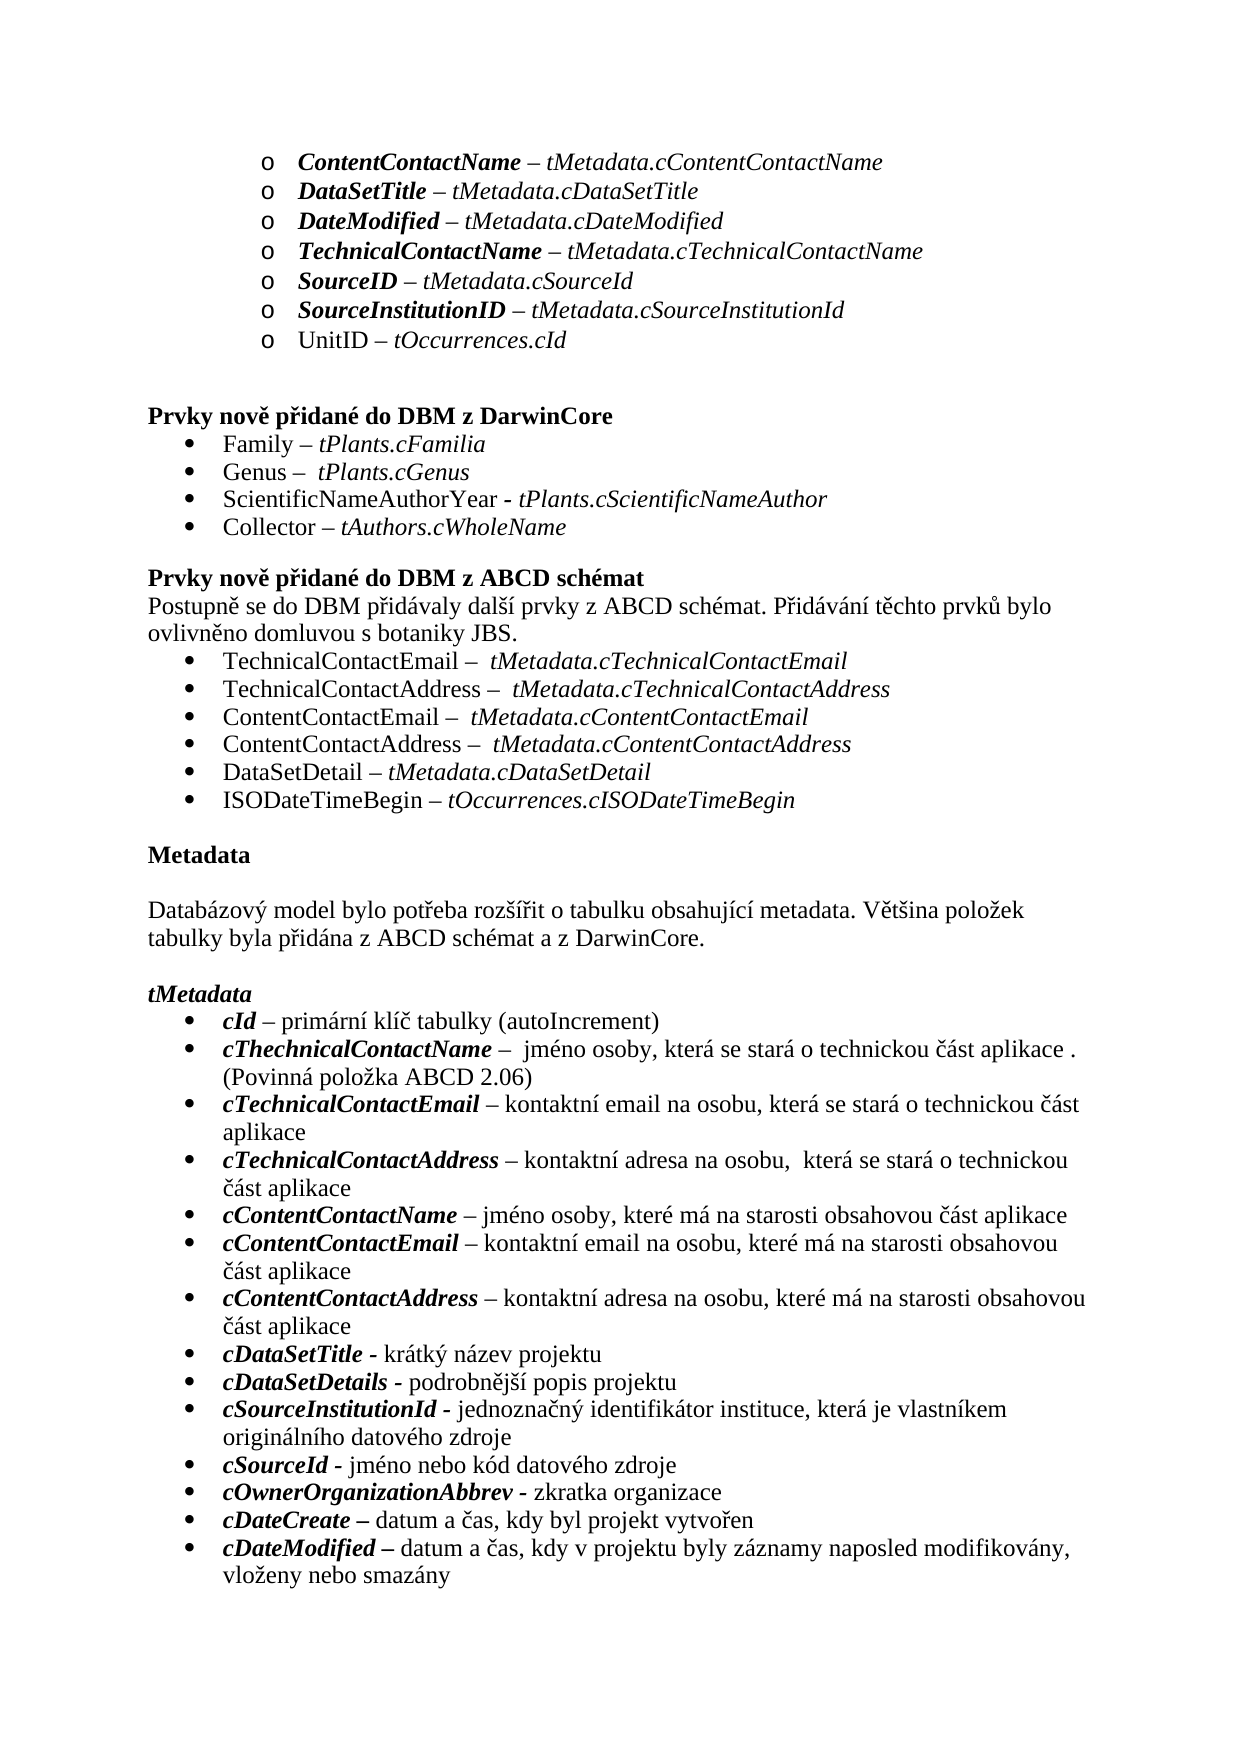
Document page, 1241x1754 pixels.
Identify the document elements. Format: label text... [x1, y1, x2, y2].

list Family – tPlants.cFamilia [185, 430, 1092, 458]
list cOwnerOrganizationAbbrev - zkratka organizace [185, 1478, 1092, 1506]
text tMetadata [148, 980, 1092, 1007]
list cDateCreate – datum a čas, kdy byl projekt vytvořen [185, 1506, 1092, 1534]
list cTechnicalContactEmail – kontaktní email na osobu, která se stará o technickou část aplikace [185, 1091, 1092, 1146]
list DataSetTitle – tMetadata.cDataSetTitle [260, 177, 1092, 207]
list UnitID – tOccurrences.cId [260, 326, 1092, 356]
list DataSetDetail – tMetadata.cDataSetDetail [185, 758, 1092, 786]
list cDataSetTitle - krátký název projektu [185, 1340, 1092, 1368]
list ISODateTimeBegin – tOccurrences.cISODateTimeBegin [185, 786, 1092, 813]
list ContentContactEmail – tMetadata.cContentContactEmail [185, 703, 1092, 730]
list cDateModified – datum a čas, kdy v projektu byly záznamy naposled modifikovány, vloženy nebo smazány [185, 1534, 1092, 1589]
list ContentContactAddress – tMetadata.cContentContactAddress [185, 730, 1092, 758]
list cId – primární klíč tabulky (autoIncrement) [185, 1007, 1092, 1035]
list cContentContactAddress – kontaktní adresa na osobu, které má na starosti obsahovou část aplikace [185, 1284, 1092, 1340]
list cDataSetDetails - podrobnější popis projektu [185, 1368, 1092, 1395]
list cTechnicalContactAddress – kontaktní adresa na osobu, která se stará o technickou část aplikace [185, 1146, 1092, 1201]
subtitle Metadata [148, 841, 1092, 869]
list SourceInstitutionID – tMetadata.cSourceInstitutionId [260, 297, 1092, 326]
list SourceID – tMetadata.cSourceId [260, 267, 1092, 297]
list cContentContactEmail – kontaktní email na osobu, které má na starosti obsahovou část aplikace [185, 1229, 1092, 1284]
list cContentContactName – jméno osoby, které má na starosti obsahovou část aplikace [185, 1201, 1092, 1229]
subtitle Prvky nově přidané do DBM z DarwinCore [148, 402, 1092, 430]
list cSourceInstitutionId - jednoznačný identifikátor instituce, která je vlastníkem originálního datového zdroje [185, 1395, 1092, 1451]
text Databázový model bylo potřeba rozšířit o tabulku obsahující metadata. Většina položek tabulky byla přidána z ABCD schémat a z DarwinCore. [148, 897, 1092, 952]
list ScientificNameAuthorYear - tPlants.cScientificNameAuthor [185, 486, 1092, 513]
list Genus – tPlants.cGenus [185, 458, 1092, 486]
list cSourceId - jméno nebo kód datového zdroje [185, 1451, 1092, 1478]
list TechnicalContactEmail – tMetadata.cTechnicalContactEmail [185, 647, 1092, 675]
text Postupně se do DBM přidávaly další prvky z ABCD schémat. Přidávání těchto prvků bylo ovlivněno domluvou s botaniky JBS. [148, 592, 1092, 647]
list ContentContactName – tMetadata.cContentContactName [260, 148, 1092, 177]
list TechnicalContactName – tMetadata.cTechnicalContactName [260, 237, 1092, 267]
list Collector – tAuthors.cWholeName [185, 513, 1092, 541]
list DateModified – tMetadata.cDateModified [260, 207, 1092, 237]
subtitle Prvky nově přidané do DBM z ABCD schémat [148, 564, 1092, 592]
list cThechnicalContactName – jméno osoby, která se stará o technickou část aplikace . (Povinná položka ABCD 2.06) [185, 1035, 1092, 1091]
list TechnicalContactAddress – tMetadata.cTechnicalContactAddress [185, 675, 1092, 703]
